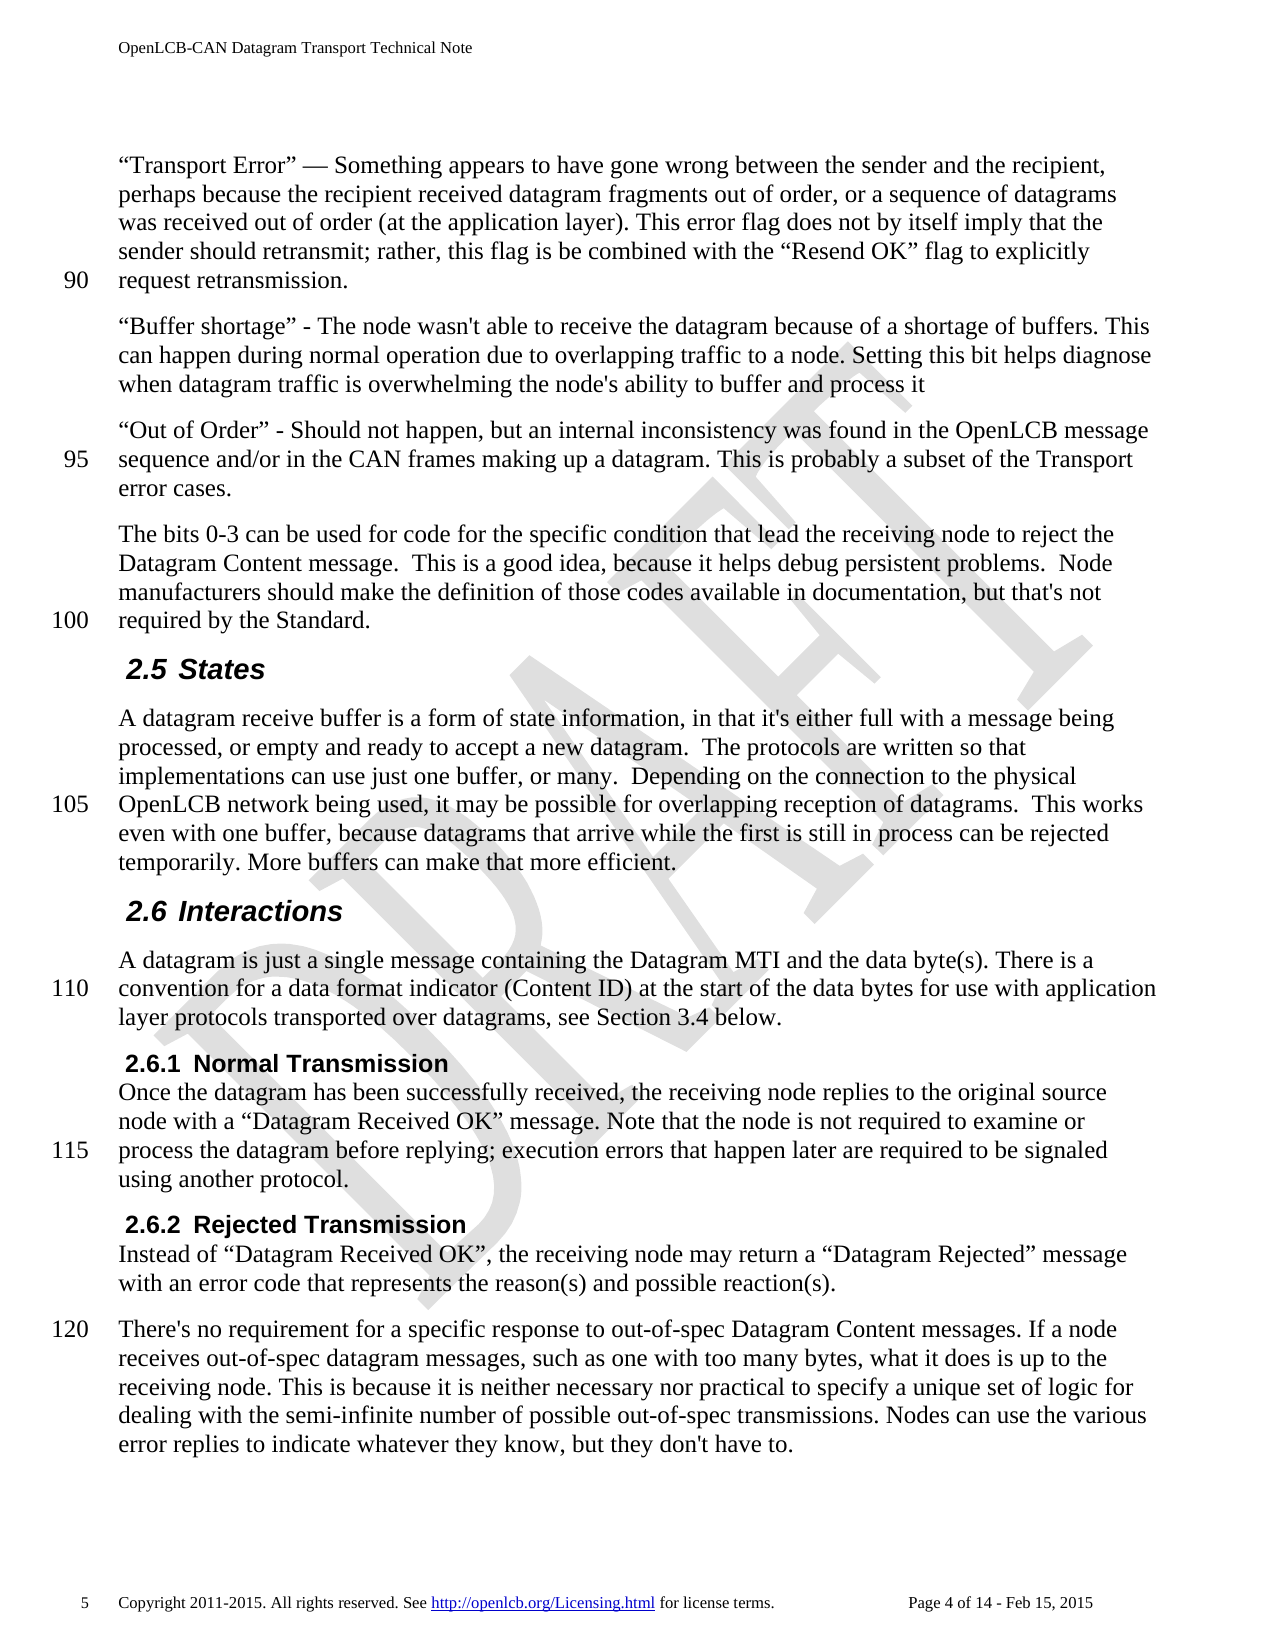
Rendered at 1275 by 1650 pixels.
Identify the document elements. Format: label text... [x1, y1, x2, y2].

text A datagram receive buffer is a form of state information, in that it's either full with a message being processed, or empty and ready to accept a new datagram. The protocols are written so that implementations can use just one buffer, or many. Depending on the connection to the physical OpenLCB network being used, it may be possible for overlapping reception of datagrams. This works even with one buffer, because datagrams that arrive while the first is still in process can be rejected temporarily. More buffers can make that more efficient. [602, 703, 1157, 876]
text A datagram is just a single message containing the Datagram MTI and the data byte(s). There is a convention for a data format indicator (Content ID) at the start of the data bytes for use with application layer protocols transported over datagrams, see Section 3.4 below. [118, 945, 260, 1031]
text “Buffer shortage” - The node wasn't able to receive the datagram because of a shortage of buffers. This can happen during normal operation due to overlapping traffic to a node. Setting this bit helps diagnose when datagram traffic is overwhelming the node's ability to buffer and process it [118, 311, 1157, 398]
text A datagram is just a single message containing the Datagram MTI and the data byte(s). There is a convention for a data format indicator (Content ID) at the start of the data bytes for use with application layer protocols transported over datagrams, see Section 3.4 below. [303, 945, 494, 1031]
text Once the datagram has been successfully received, the receiving node replies to the original source node with a “Datagram Received OK” message. Note that the node is not required to examine or process the datagram before replying; execution errors that happen later are required to be signaled using another protocol. [473, 1077, 1157, 1192]
text The bits 0-3 can be used for code for the specific condition that lead the receiving node to reject the Datagram Content message. This is a good idea, because it helps debug persistent problems. Node manufacturers should make the definition of those codes available in documentation, but that's not required by the Standard. [667, 519, 995, 634]
text The bits 0-3 can be used for code for the specific condition that lead the receiving node to reject the Datagram Content message. This is a good idea, because it helps debug persistent problems. Node manufacturers should make the definition of those codes available in documentation, but that's not required by the Standard. [923, 519, 1157, 634]
text A datagram is just a single message containing the Datagram MTI and the data byte(s). There is a convention for a data format indicator (Content ID) at the start of the data bytes for use with application layer protocols transported over datagrams, see Section 3.4 below. [211, 977, 383, 1031]
subtitle Rejected Transmission [118, 1210, 392, 1239]
text “Transport Error” — Something appears to have gone wrong between the sender and the recipient, perhaps because the recipient received datagram fragments out of order, or a sequence of datagrams was received out of order (at the application layer). This error flag does not by itself imply that the sender should retransmit; rather, this flag is be combined with the “Resend OK” flag to explicitly request retransmission. [118, 150, 1157, 294]
subtitle [399, 893, 515, 927]
text The bits 0-3 can be used for code for the specific condition that lead the receiving node to reject the Datagram Content message. This is a good idea, because it helps debug persistent problems. Node manufacturers should make the definition of those codes available in documentation, but that's not required by the Standard. [118, 519, 694, 634]
subtitle Normal Transmission [448, 1049, 540, 1077]
text A datagram is just a single message containing the Datagram MTI and the data byte(s). There is a convention for a data format indicator (Content ID) at the start of the data bytes for use with application layer protocols transported over datagrams, see Section 3.4 below. [709, 945, 1157, 1031]
subtitle Normal Transmission [245, 1049, 429, 1077]
subtitle Rejected Transmission [502, 1210, 1157, 1239]
subtitle [680, 893, 1157, 927]
text A datagram receive buffer is a form of state information, in that it's either full with a message being processed, or empty and ready to accept a new datagram. The protocols are written so that implementations can use just one buffer, or many. Depending on the connection to the physical OpenLCB network being used, it may be possible for overlapping reception of datagrams. This works even with one buffer, because datagrams that arrive while the first is still in process can be rejected temporarily. More buffers can make that more efficient. [563, 716, 697, 856]
text A datagram receive buffer is a form of state information, in that it's either full with a message being processed, or empty and ready to accept a new datagram. The protocols are written so that implementations can use just one buffer, or many. Depending on the connection to the physical OpenLCB network being used, it may be possible for overlapping reception of datagrams. This works even with one buffer, because datagrams that arrive while the first is still in process can be rejected temporarily. More buffers can make that more efficient. [118, 703, 647, 876]
subtitle Rejected Transmission [406, 1210, 488, 1239]
text A datagram is just a single message containing the Datagram MTI and the data byte(s). There is a convention for a data format indicator (Content ID) at the start of the data bytes for use with application layer protocols transported over datagrams, see Section 3.4 below. [502, 972, 643, 1031]
subtitle Normal Transmission [118, 1049, 230, 1077]
text “Out of Order” - Should not happen, but an internal inconsistency was found in the OpenLCB message sequence and/or in the CAN frames making up a datagram. This is probably a subset of the Transport error cases. [757, 433, 863, 502]
text A datagram is just a single message containing the Datagram MTI and the data byte(s). There is a convention for a data format indicator (Content ID) at the start of the data bytes for use with application layer protocols transported over datagrams, see Section 3.4 below. [542, 945, 721, 1016]
subtitle States [118, 652, 746, 686]
subtitle Normal Transmission [555, 1049, 1157, 1077]
text “Out of Order” - Should not happen, but an internal inconsistency was found in the OpenLCB message sequence and/or in the CAN frames making up a datagram. This is probably a subset of the Transport error cases. [118, 415, 773, 502]
subtitle Interactions [118, 893, 390, 927]
text Instead of “Datagram Received OK”, the receiving node may return a “Datagram Rejected” message with an error code that represents the reason(s) and possible reaction(s). [444, 1239, 1157, 1296]
subtitle [1054, 652, 1157, 686]
text Instead of “Datagram Received OK”, the receiving node may return a “Datagram Rejected” message with an error code that represents the reason(s) and possible reaction(s). [118, 1239, 429, 1296]
text “Out of Order” - Should not happen, but an internal inconsistency was found in the OpenLCB message sequence and/or in the CAN frames making up a datagram. This is probably a subset of the Transport error cases. [819, 415, 1157, 502]
text Once the datagram has been successfully received, the receiving node replies to the original source node with a “Datagram Received OK” message. Note that the node is not required to examine or process the datagram before replying; execution errors that happen later are required to be signaled using another protocol. [118, 1077, 345, 1192]
subtitle [755, 652, 801, 675]
text There's no requirement for a specific response to out-of-spec Datagram Content messages. If a node receives out-of-spec datagram messages, such as one with too many bytes, what it does is up to the receiving node. This is because it is neither necessary nor practical to specify a unique set of logic for dealing with the semi-infinite number of possible out-of-spec transmissions. Nodes can use the various error replies to indicate whatever they know, but they don't have to. [118, 1314, 1157, 1458]
text Once the datagram has been successfully received, the receiving node replies to the original source node with a “Datagram Received OK” message. Note that the node is not required to examine or process the datagram before replying; execution errors that happen later are required to be signaled using another protocol. [273, 1077, 494, 1192]
subtitle [533, 893, 682, 927]
subtitle [807, 652, 1033, 686]
